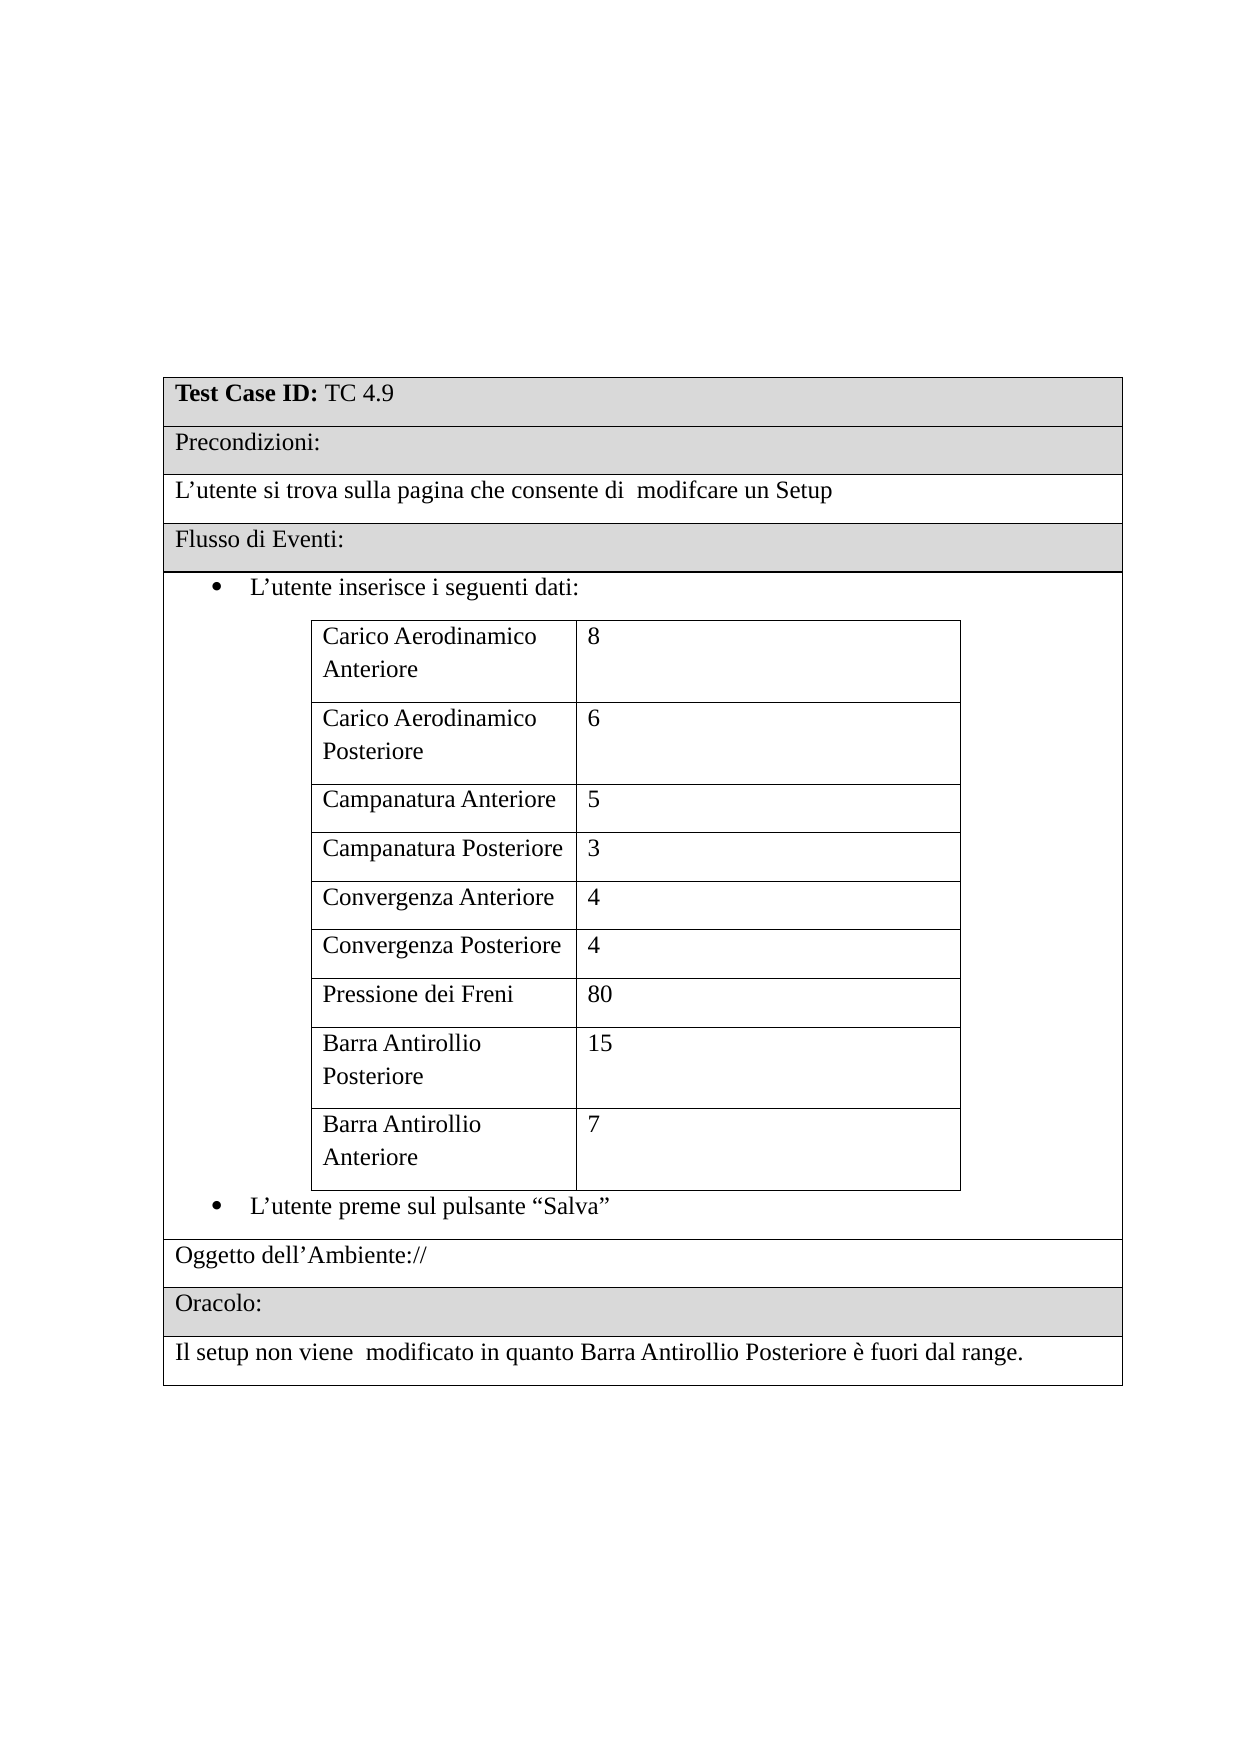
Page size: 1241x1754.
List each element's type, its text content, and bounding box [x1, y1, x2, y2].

table_cell Convergenza Anteriore [312, 882, 576, 929]
table_header 8 [577, 621, 960, 702]
table_cell Il setup non viene modificato in quanto Barra Antirollio Posteriore è fuori dal range. [164, 1337, 1122, 1384]
table_cell Oggetto dell’Ambiente:// [164, 1240, 1122, 1287]
table_cell L’utente si trova sulla pagina che consente di modifcare un Setup [164, 475, 1122, 523]
table_cell 4 [577, 930, 960, 978]
table_cell Carico Aerodinamico Posteriore [312, 703, 576, 783]
table_cell Precondizioni: [164, 427, 1122, 474]
table_cell Oracolo: [164, 1288, 1122, 1336]
table_cell 3 [577, 833, 960, 881]
table_cell Barra Antirollio Anteriore [312, 1109, 576, 1190]
table_cell Campanatura Anteriore [312, 785, 576, 832]
table_cell 80 [577, 979, 960, 1027]
table_cell 4 [577, 882, 960, 929]
table_cell 5 [577, 785, 960, 832]
table_cell Campanatura Posteriore [312, 833, 576, 881]
table_header Test Case ID: TC 4.9 [164, 378, 1122, 426]
table_cell 6 [577, 703, 960, 783]
table_cell 7 [577, 1109, 960, 1190]
table_header Carico Aerodinamico Anteriore [312, 621, 576, 702]
table_cell Convergenza Posteriore [312, 930, 576, 978]
table_cell Barra Antirollio Posteriore [312, 1028, 576, 1108]
table_cell 15 [577, 1028, 960, 1108]
table_cell Flusso di Eventi: [164, 524, 1122, 571]
table_cell L’utente inserisce i seguenti dati: L’utente preme sul pulsante “Salva” [164, 573, 1122, 1239]
table_cell Pressione dei Freni [312, 979, 576, 1027]
